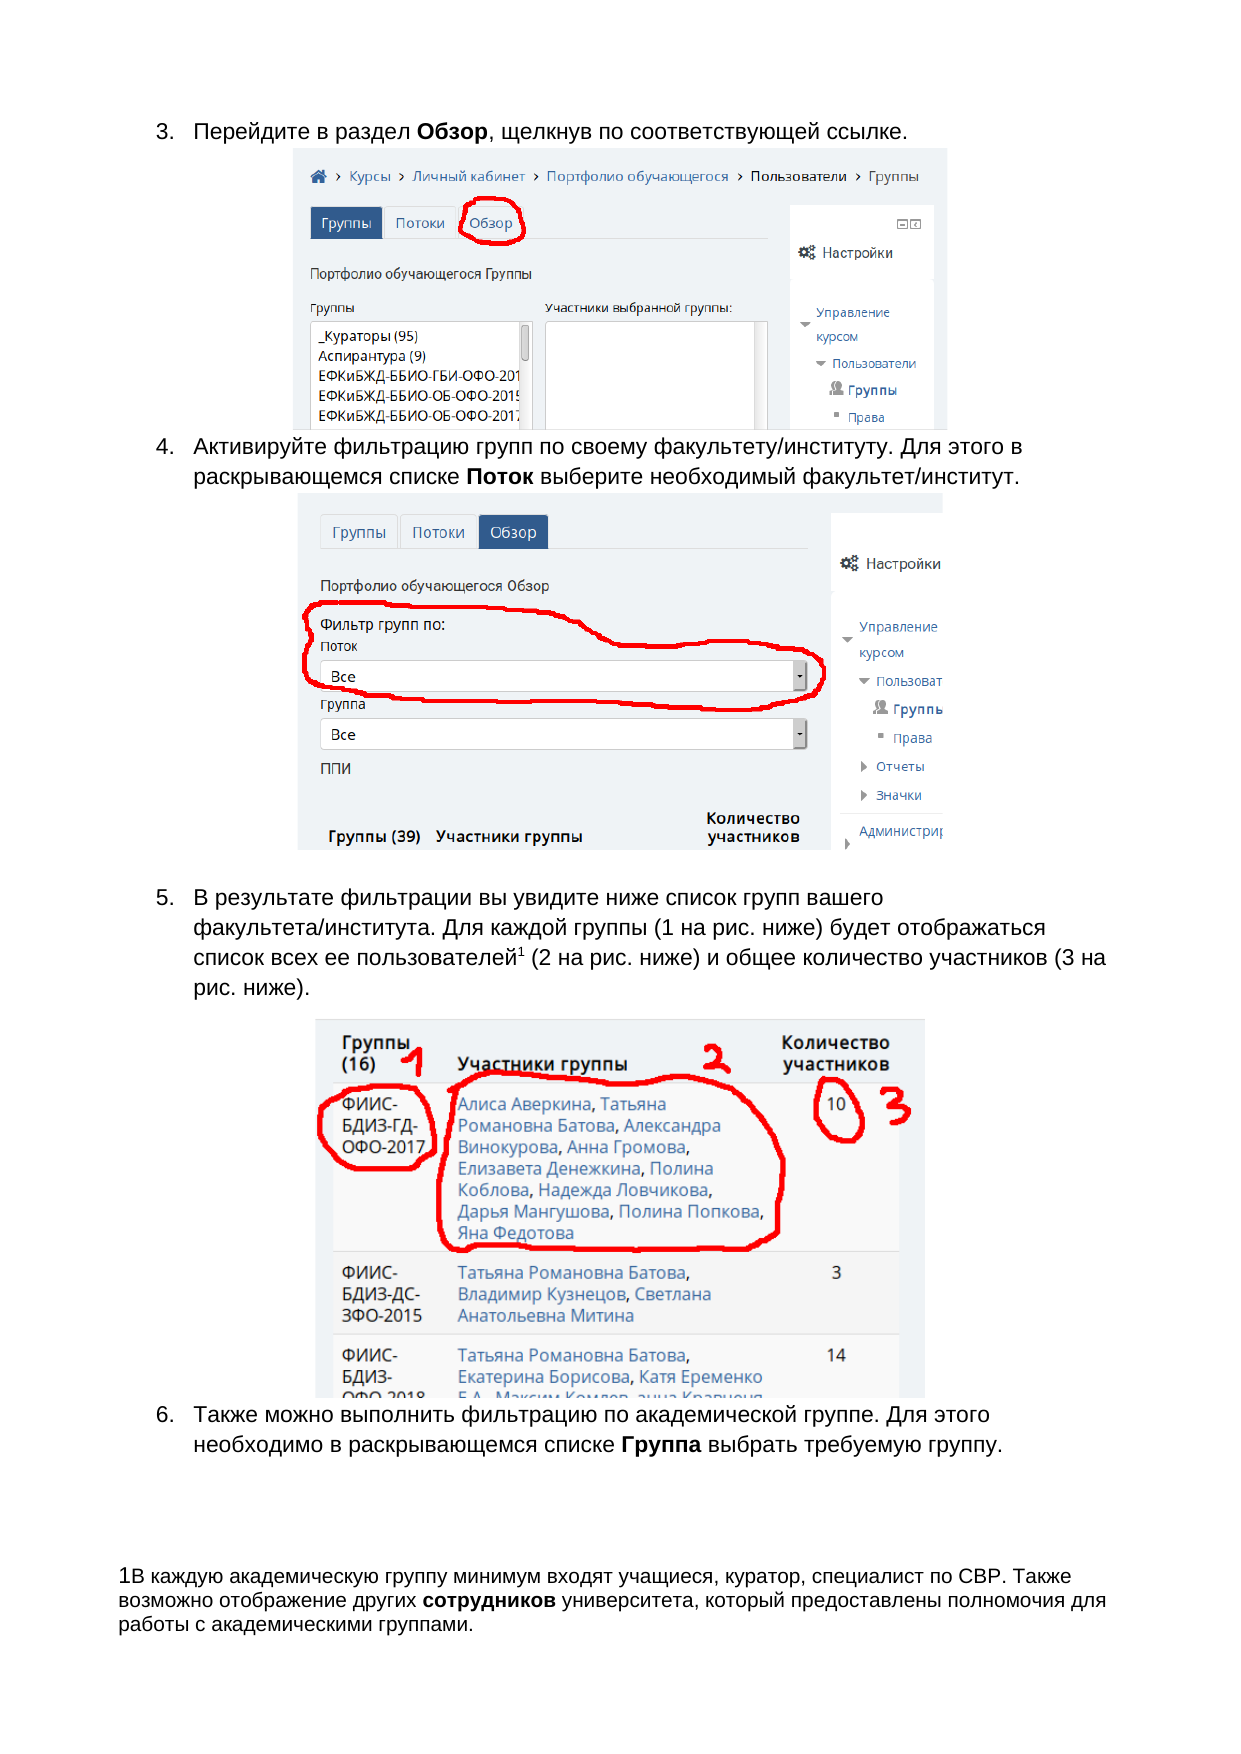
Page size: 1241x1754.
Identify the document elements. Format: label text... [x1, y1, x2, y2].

list Также можно выполнить фильтрацию по академической группе. Для этого необходимо в раскрывающемся списке Группа выбрать требуемую группу. [156, 1401, 1122, 1458]
list Перейдите в раздел Обзор, щелкнув по соответствующей ссылке. [156, 118, 1122, 144]
picture [315, 1004, 925, 1398]
list В результате фильтрации вы увидите ниже список групп вашего факультета/института. Для каждой группы (1 на рис. ниже) будет отображаться список всех ее пользователей (2 на рис. ниже) и общее количество участников (3 на рис. ниже). [156, 884, 1122, 1001]
list В каждую академическую группу минимум входят учащиеся, куратор, специалист по СВР. Также возможно отображение других сотрудников университета, который предоставлены полномочия для работы с академическими группами. [118, 1562, 1122, 1636]
list Активируйте фильтрацию групп по своему факультету/институту. Для этого в раскрывающемся списке Поток выберите необходимый факультет/институт. [156, 433, 1122, 489]
picture [292, 148, 948, 430]
picture [297, 493, 943, 850]
